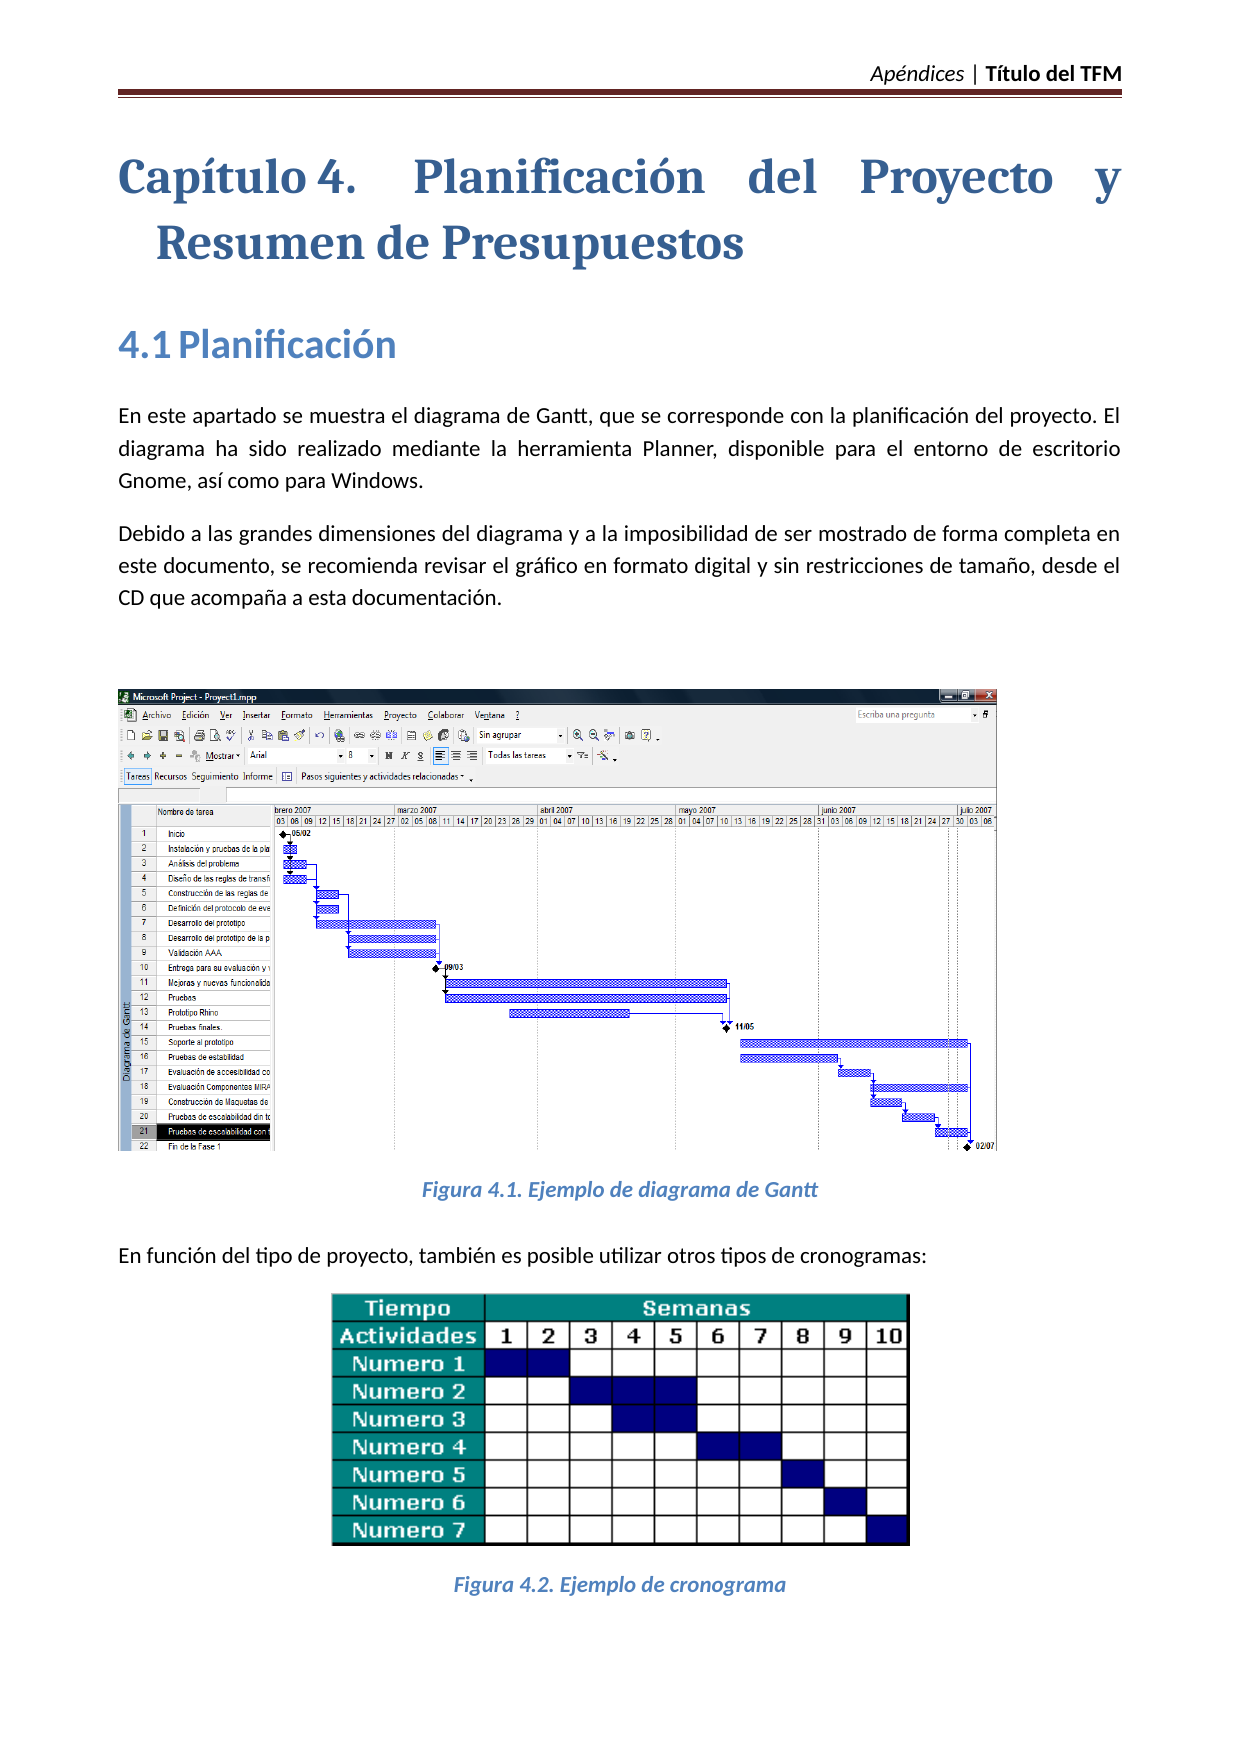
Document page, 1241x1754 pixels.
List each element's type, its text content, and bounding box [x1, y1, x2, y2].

picture [118, 689, 997, 1151]
subtitle Planificación del Proyecto y Resumen de Presupuestos [118, 148, 1122, 272]
text Figura 4.2. Ejemplo de cronograma [118, 1571, 1122, 1599]
picture [331, 1293, 910, 1546]
subtitle Planificación [118, 318, 1122, 369]
text En función del tipo de proyecto, también es posible utilizar otros tipos de cronogramas: [118, 1241, 1122, 1269]
text Debido a las grandes dimensiones del diagrama y a la imposibilidad de ser mostrado de forma completa en este documento, se recomienda revisar el gráfico en formato digital y sin restricciones de tamaño, desde el CD que acompaña a esta documentación. [118, 519, 1122, 611]
text Figura 4.1. Ejemplo de diagrama de Gantt [118, 1175, 1122, 1203]
text En este apartado se muestra el diagrama de Gantt, que se corresponde con la planificación del proyecto. El diagrama ha sido realizado mediante la herramienta Planner, disponible para el entorno de escritorio Gnome, así como para Windows. [118, 402, 1122, 494]
